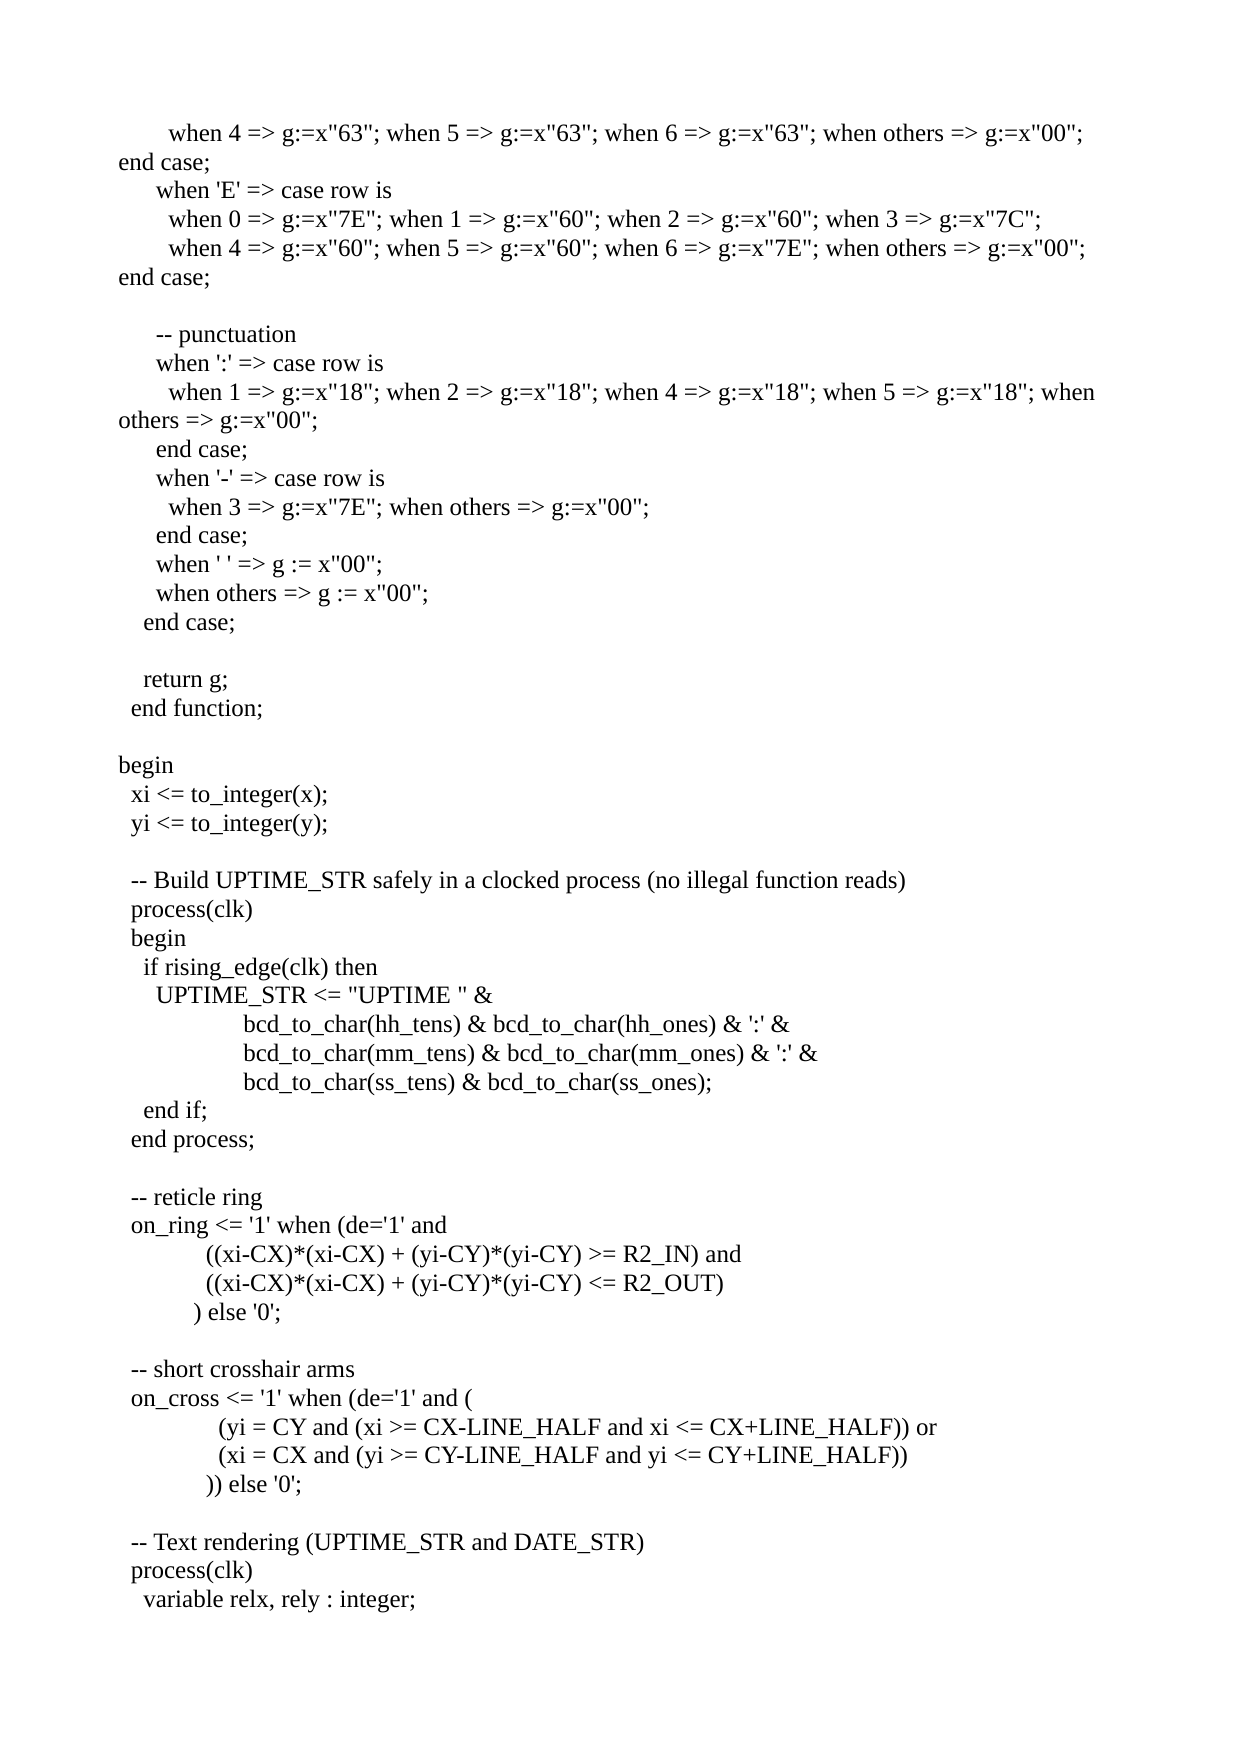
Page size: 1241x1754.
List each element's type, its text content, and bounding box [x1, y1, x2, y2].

text on_ring <= '1' when (de='1' and [118, 1211, 1122, 1239]
text yi <= to_integer(y); [118, 808, 1122, 837]
text ) else '0'; [118, 1297, 1122, 1326]
text when 4 => g:=x"63"; when 5 => g:=x"63"; when 6 => g:=x"63"; when others => g:=x"00"; end case; [118, 118, 1122, 176]
text bcd_to_char(hh_tens) & bcd_to_char(hh_ones) & ':' & [118, 1009, 1122, 1038]
text if rising_edge(clk) then [118, 952, 1122, 981]
text end function; [118, 693, 1122, 722]
text bcd_to_char(mm_tens) & bcd_to_char(mm_ones) & ':' & [118, 1038, 1122, 1067]
text )) else '0'; [118, 1469, 1122, 1498]
text -- reticle ring [118, 1182, 1122, 1211]
text xi <= to_integer(x); [118, 779, 1122, 808]
text ((xi-CX)*(xi-CX) + (yi-CY)*(yi-CY) >= R2_IN) and [118, 1239, 1122, 1268]
text end case; [118, 607, 1122, 636]
text variable relx, rely : integer; [118, 1584, 1122, 1613]
text -- punctuation [118, 319, 1122, 348]
text when 'E' => case row is [118, 176, 1122, 204]
text on_cross <= '1' when (de='1' and ( [118, 1383, 1122, 1412]
text begin [118, 923, 1122, 952]
text end case; [118, 434, 1122, 463]
text when ' ' => g := x"00"; [118, 549, 1122, 578]
text end if; [118, 1096, 1122, 1124]
text when 4 => g:=x"60"; when 5 => g:=x"60"; when 6 => g:=x"7E"; when others => g:=x"00"; end case; [118, 233, 1122, 291]
text when ':' => case row is [118, 348, 1122, 377]
text UPTIME_STR <= "UPTIME " & [118, 981, 1122, 1009]
text end case; [118, 521, 1122, 549]
text (yi = CY and (xi >= CX-LINE_HALF and xi <= CX+LINE_HALF)) or [118, 1412, 1122, 1441]
text when 3 => g:=x"7E"; when others => g:=x"00"; [118, 492, 1122, 521]
text when others => g := x"00"; [118, 578, 1122, 607]
text process(clk) [118, 1556, 1122, 1584]
text begin [118, 751, 1122, 779]
text ((xi-CX)*(xi-CX) + (yi-CY)*(yi-CY) <= R2_OUT) [118, 1268, 1122, 1297]
text process(clk) [118, 894, 1122, 923]
text when '-' => case row is [118, 463, 1122, 492]
text (xi = CX and (yi >= CY-LINE_HALF and yi <= CY+LINE_HALF)) [118, 1441, 1122, 1469]
text -- Text rendering (UPTIME_STR and DATE_STR) [118, 1527, 1122, 1556]
text end process; [118, 1124, 1122, 1153]
text bcd_to_char(ss_tens) & bcd_to_char(ss_ones); [118, 1067, 1122, 1096]
text -- short crosshair arms [118, 1354, 1122, 1383]
text return g; [118, 664, 1122, 693]
text -- Build UPTIME_STR safely in a clocked process (no illegal function reads) [118, 866, 1122, 894]
text when 0 => g:=x"7E"; when 1 => g:=x"60"; when 2 => g:=x"60"; when 3 => g:=x"7C"; [118, 204, 1122, 233]
text when 1 => g:=x"18"; when 2 => g:=x"18"; when 4 => g:=x"18"; when 5 => g:=x"18"; when others => g:=x"00"; [118, 377, 1122, 434]
